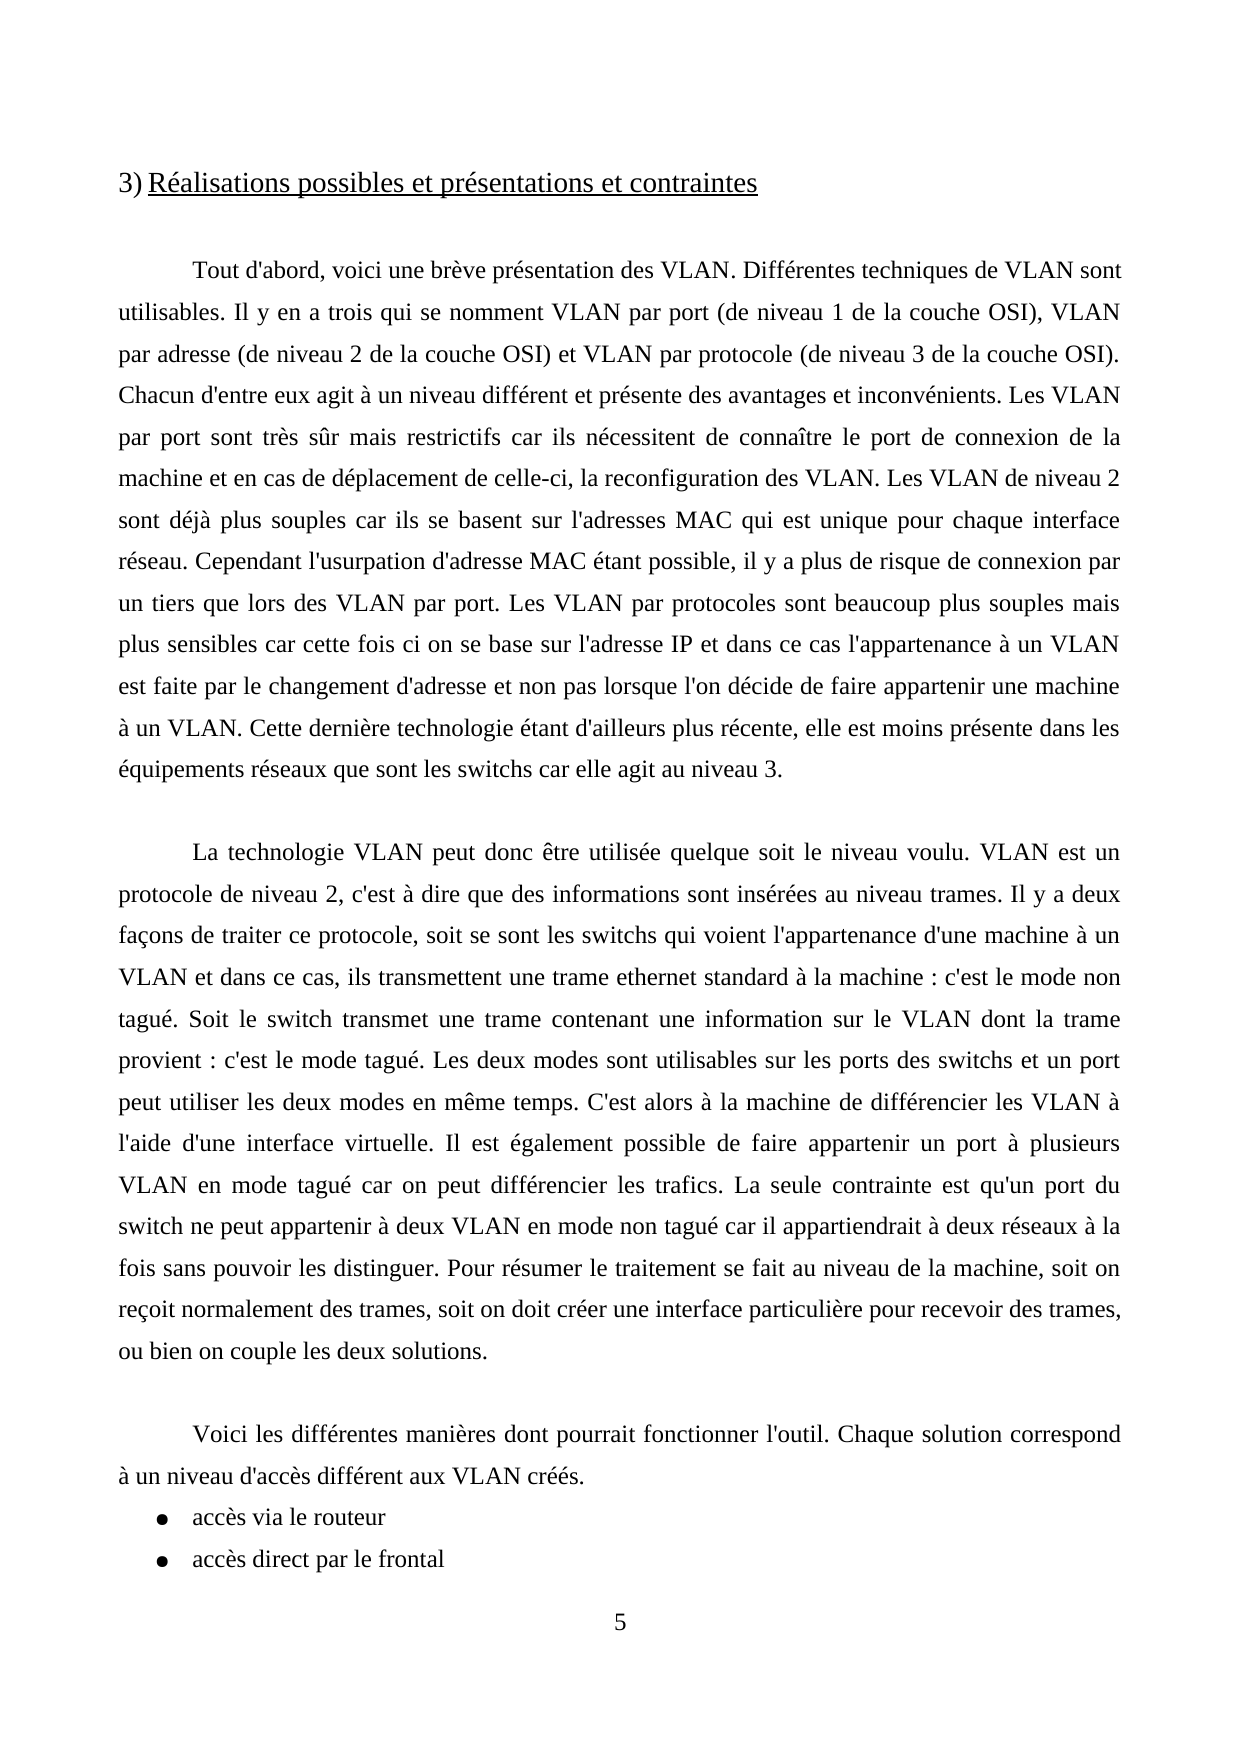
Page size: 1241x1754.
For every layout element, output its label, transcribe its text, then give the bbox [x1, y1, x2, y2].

text La technologie VLAN peut donc être utilisée quelque soit le niveau voulu. VLAN est un protocole de niveau 2, c'est à dire que des informations sont insérées au niveau trames. Il y a deux façons de traiter ce protocole, soit se sont les switchs qui voient l'appartenance d'une machine à un VLAN et dans ce cas, ils transmettent une trame ethernet standard à la machine : c'est le mode non tagué. Soit le switch transmet une trame contenant une information sur le VLAN dont la trame provient : c'est le mode tagué. Les deux modes sont utilisables sur les ports des switchs et un port peut utiliser les deux modes en même temps. C'est alors à la machine de différencier les VLAN à l'aide d'une interface virtuelle. Il est également possible de faire appartenir un port à plusieurs VLAN en mode tagué car on peut différencier les trafics. La seule contrainte est qu'un port du switch ne peut appartenir à deux VLAN en mode non tagué car il appartiendrait à deux réseaux à la fois sans pouvoir les distinguer. Pour résumer le traitement se fait au niveau de la machine, soit on reçoit normalement des trames, soit on doit créer une interface particulière pour recevoir des trames, ou bien on couple les deux solutions. [118, 838, 1122, 1365]
text Voici les différentes manières dont pourrait fonctionner l'outil. Chaque solution correspond à un niveau d'accès différent aux VLAN créés. [118, 1420, 1122, 1489]
list accès via le routeur [154, 1503, 1122, 1531]
list accès direct par le frontal [154, 1545, 1122, 1573]
list Réalisations possibles et présentations et contraintes [118, 167, 1122, 199]
text Tout d'abord, voici une brève présentation des VLAN. Différentes techniques de VLAN sont utilisables. Il y en a trois qui se nomment VLAN par port (de niveau 1 de la couche OSI), VLAN par adresse (de niveau 2 de la couche OSI) et VLAN par protocole (de niveau 3 de la couche OSI). Chacun d'entre eux agit à un niveau différent et présente des avantages et inconvénients. Les VLAN par port sont très sûr mais restrictifs car ils nécessitent de connaître le port de connexion de la machine et en cas de déplacement de celle-ci, la reconfiguration des VLAN. Les VLAN de niveau 2 sont déjà plus souples car ils se basent sur l'adresses MAC qui est unique pour chaque interface réseau. Cependant l'usurpation d'adresse MAC étant possible, il y a plus de risque de connexion par un tiers que lors des VLAN par port. Les VLAN par protocoles sont beaucoup plus souples mais plus sensibles car cette fois ci on se base sur l'adresse IP et dans ce cas l'appartenance à un VLAN est faite par le changement d'adresse et non pas lorsque l'on décide de faire appartenir une machine à un VLAN. Cette dernière technologie étant d'ailleurs plus récente, elle est moins présente dans les équipements réseaux que sont les switchs car elle agit au niveau 3. [118, 257, 1122, 783]
